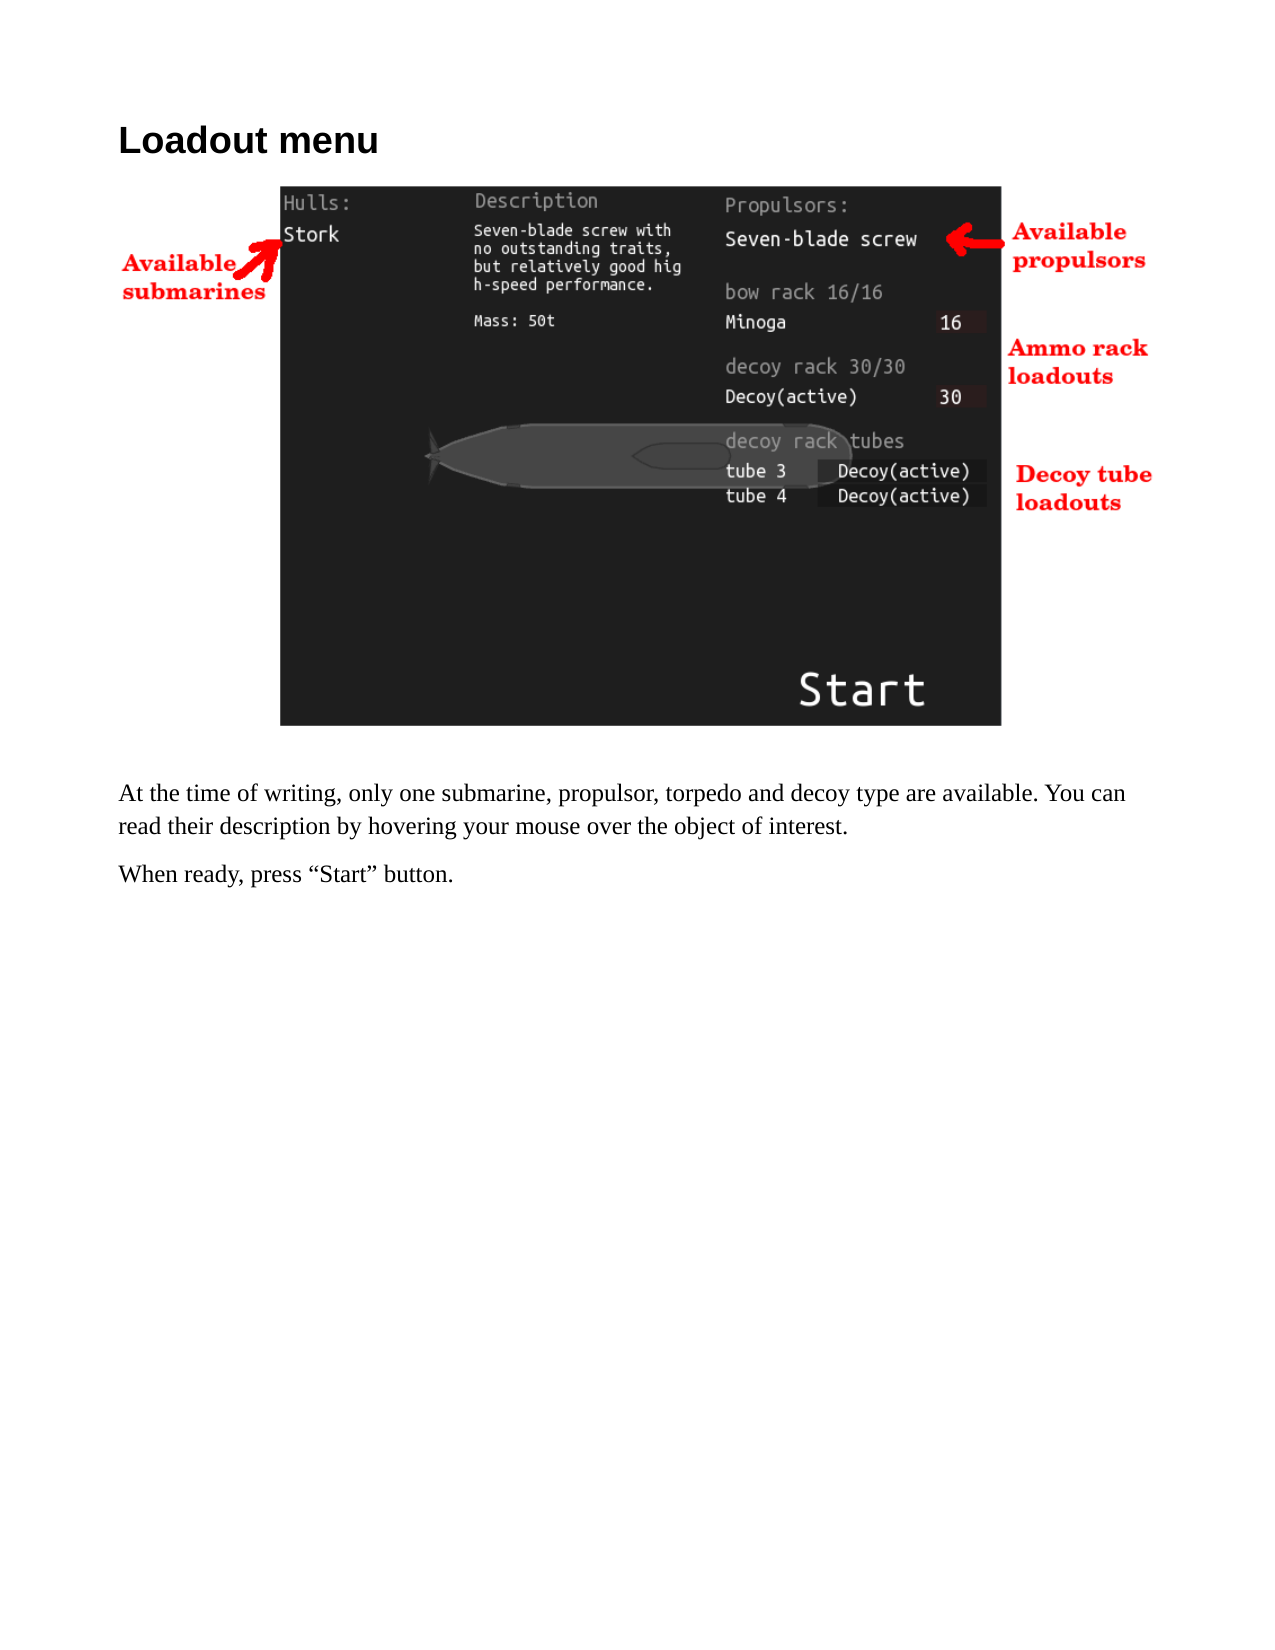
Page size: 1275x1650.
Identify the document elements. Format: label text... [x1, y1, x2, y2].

subtitle Loadout menu [118, 118, 1157, 162]
text At the time of writing, only one submarine, propulsor, torpedo and decoy type are available. You can read their description by hovering your mouse over the object of interest. [118, 778, 1157, 840]
text When ready, press “Start” button. [118, 859, 1157, 887]
picture [118, 174, 1157, 727]
